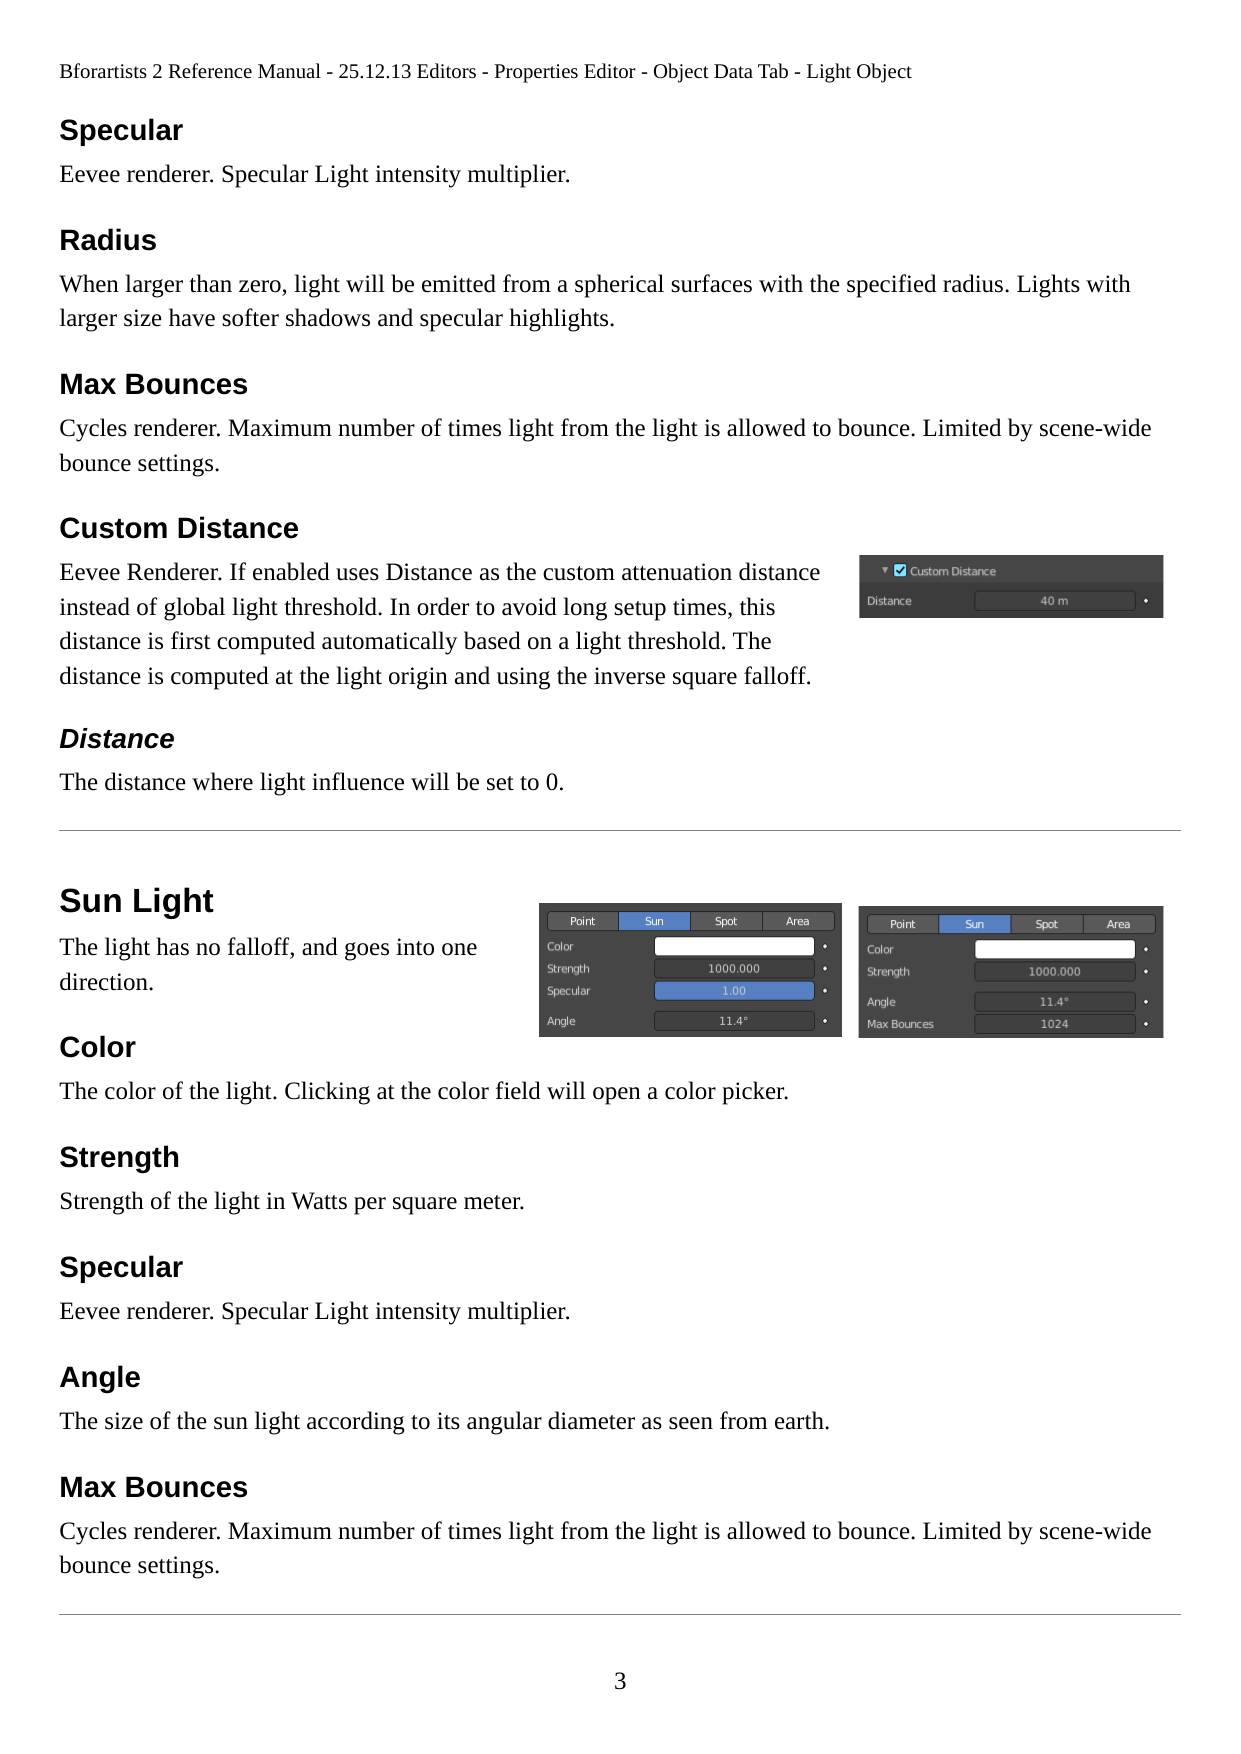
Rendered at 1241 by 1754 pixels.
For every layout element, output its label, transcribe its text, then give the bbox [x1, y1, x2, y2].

subtitle Radius [59, 222, 1181, 256]
text Cycles renderer. Maximum number of times light from the light is allowed to bounce. Limited by scene-wide bounce settings. [59, 413, 1181, 476]
picture [858, 906, 1164, 1038]
subtitle Custom Distance [59, 511, 1181, 545]
subtitle Distance [59, 722, 1181, 754]
text Eevee renderer. Specular Light intensity multiplier. [59, 159, 1181, 188]
text Eevee Renderer. If enabled uses Distance as the custom attenuation distance instead of global light threshold. In order to avoid long setup times, this distance is first computed automatically based on a light threshold. The distance is computed at the light origin and using the inverse square falloff. [59, 557, 1181, 690]
text Eevee renderer. Specular Light intensity multiplier. [59, 1296, 1181, 1325]
subtitle Strength [59, 1140, 1181, 1174]
subtitle Max Bounces [59, 1470, 1181, 1503]
subtitle Max Bounces [59, 367, 1181, 401]
picture [859, 555, 1164, 618]
text When larger than zero, light will be emitted from a spherical surfaces with the specified radius. Lights with larger size have softer shadows and specular highlights. [59, 269, 1181, 332]
subtitle Sun Light [59, 881, 1181, 919]
subtitle Specular [59, 1250, 1181, 1284]
text Cycles renderer. Maximum number of times light from the light is allowed to bounce. Limited by scene-wide bounce settings. [59, 1516, 1181, 1579]
subtitle Angle [59, 1360, 1181, 1394]
text The color of the light. Clicking at the color field will open a color picker. [59, 1076, 1181, 1105]
picture [539, 903, 842, 1037]
subtitle Specular [59, 113, 1181, 146]
text The size of the sun light according to its angular diameter as seen from earth. [59, 1406, 1181, 1435]
subtitle Color [59, 1030, 1181, 1064]
text The distance where light influence will be set to 0. [59, 767, 1181, 796]
text The light has no falloff, and goes into one direction. [59, 932, 539, 995]
text Strength of the light in Watts per square meter. [59, 1186, 1181, 1215]
